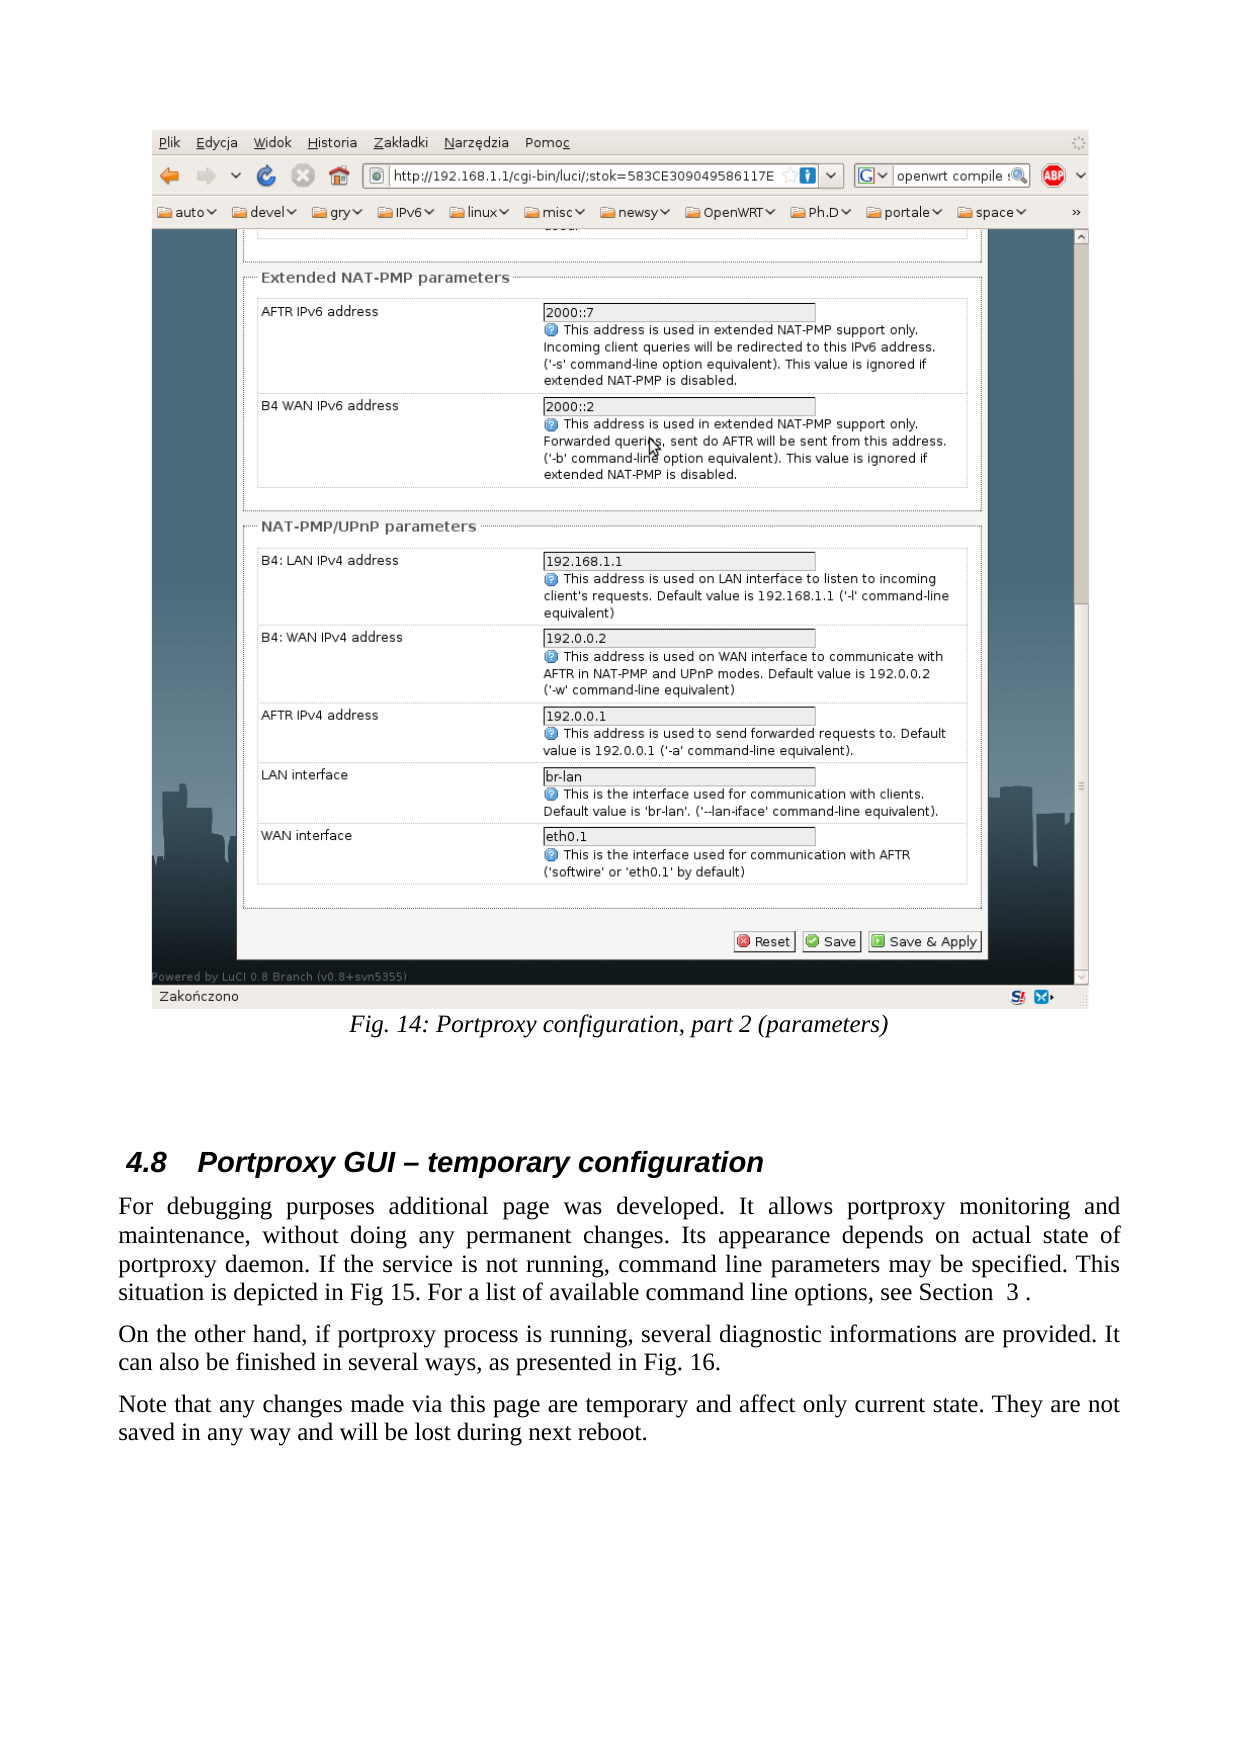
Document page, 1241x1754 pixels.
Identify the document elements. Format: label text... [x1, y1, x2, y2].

text Fig. 14: Portproxy configuration, part 2 (parameters) [152, 1009, 1088, 1038]
text On the other hand, if portproxy process is running, several diagnostic informations are provided. It can also be finished in several ways, as presented in Fig. 16. [118, 1319, 1122, 1376]
text For debugging purposes additional page was developed. It allows portproxy monitoring and maintenance, without doing any permanent changes. Its appearance depends on actual state of portproxy daemon. If the service is not running, command line parameters may be specified. This situation is depicted in Fig 15. For a list of available command line options, see Section 3 . [118, 1191, 1122, 1306]
picture [151, 130, 1089, 1009]
text Note that any changes made via this page are temporary and affect only current state. They are not saved in any way and will be lost during next reboot. [118, 1389, 1122, 1446]
subtitle Portproxy GUI – temporary configuration [118, 1145, 1122, 1179]
